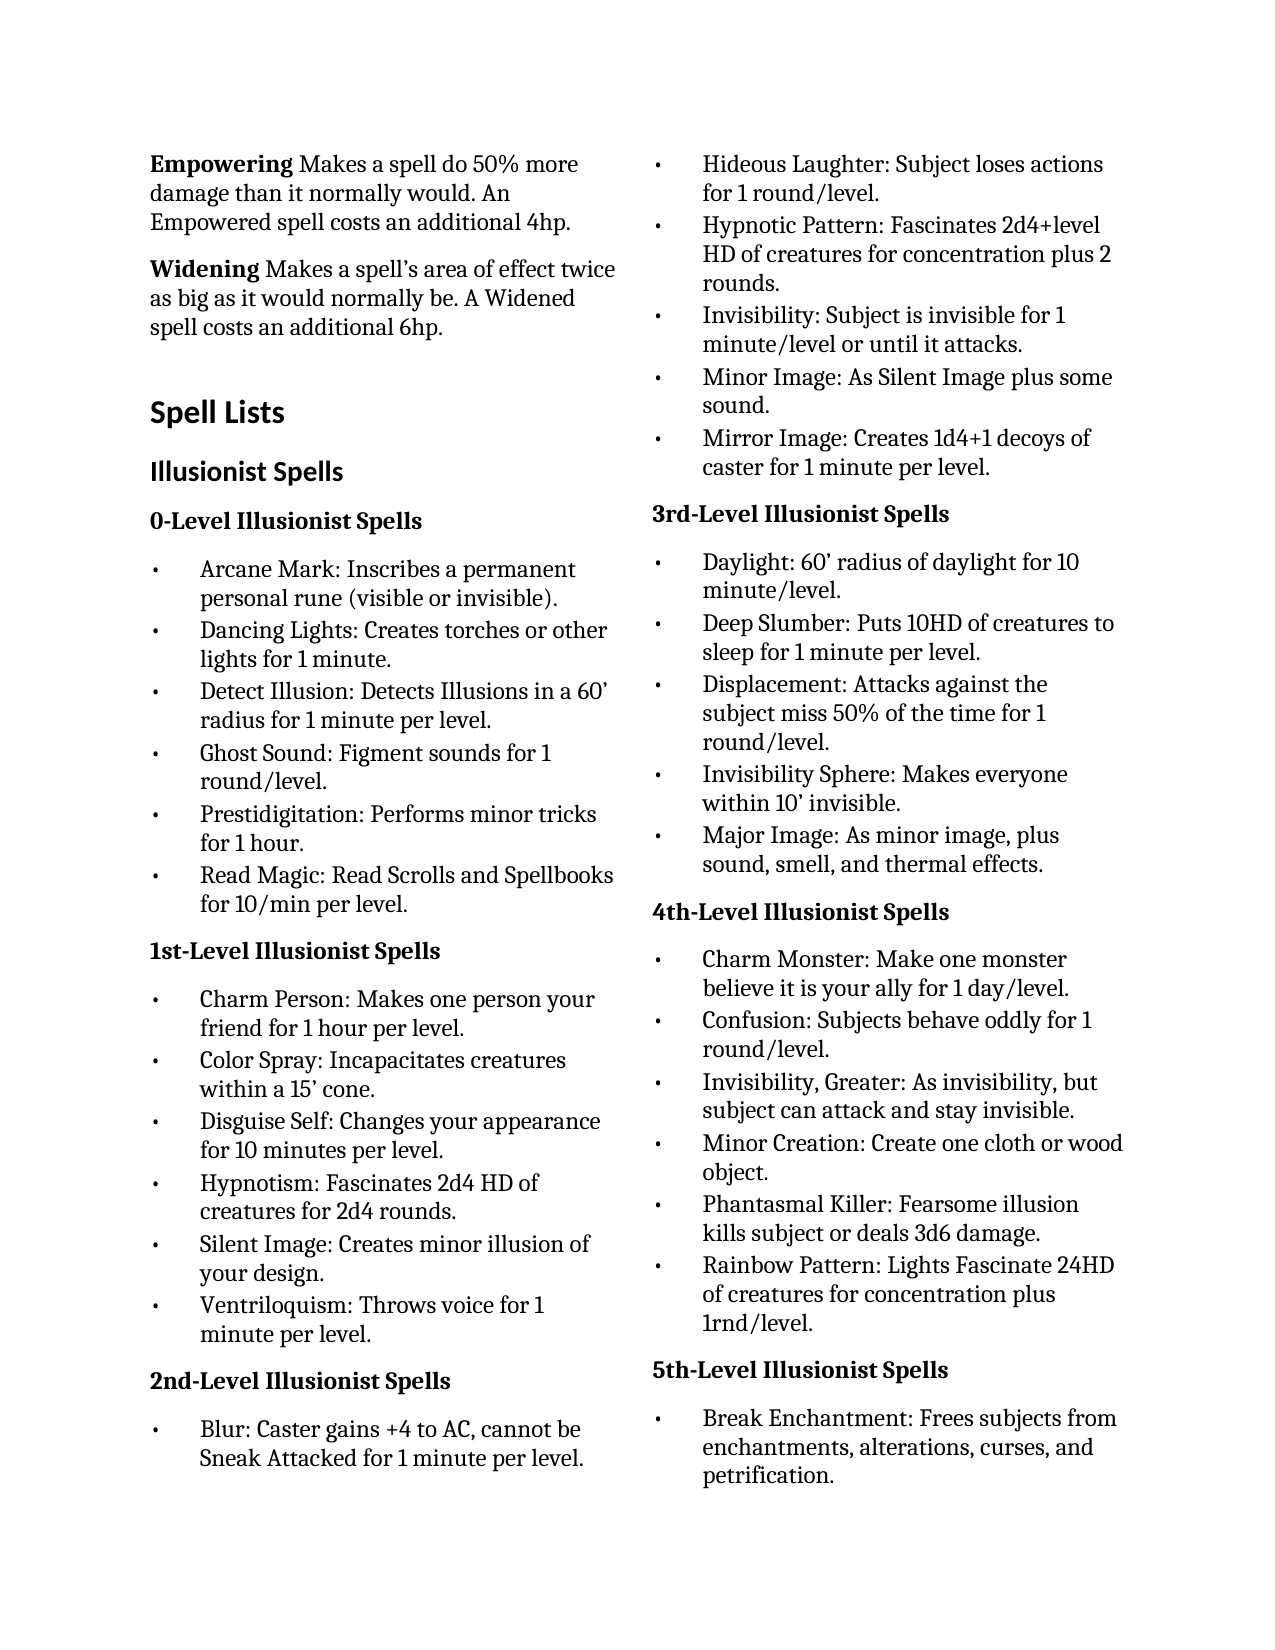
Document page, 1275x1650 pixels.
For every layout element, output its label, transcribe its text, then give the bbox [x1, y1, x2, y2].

list Detect Illusion: Detects Illusions in a 60’ radius for 1 minute per level. [150, 677, 622, 735]
list Hypnotic Pattern: Fascinates 2d4+level HD of creatures for concentration plus 2 rounds. [652, 211, 1125, 297]
list Hideous Laughter: Subject loses actions for 1 round/level. [652, 150, 1125, 207]
list Break Enchantment: Frees subjects from enchantments, alterations, curses, and petrification. [652, 1404, 1125, 1490]
text 0-Level Illusionist Spells [150, 507, 622, 536]
list Rainbow Pattern: Lights Fascinate 24HD of creatures for concentration plus 1rnd/level. [652, 1251, 1125, 1337]
text Widening Makes a spell’s area of effect twice as big as it would normally be. A Widened spell costs an additional 6hp. [150, 255, 622, 341]
list Silent Image: Creates minor illusion of your design. [150, 1230, 622, 1287]
list Invisibility Sphere: Makes everyone within 10’ invisible. [652, 760, 1125, 817]
list Charm Person: Makes one person your friend for 1 hour per level. [150, 985, 622, 1042]
list Invisibility, Greater: As invisibility, but subject can attack and stay invisible. [652, 1067, 1125, 1125]
list Color Spray: Incapacitates creatures within a 15’ cone. [150, 1046, 622, 1103]
text 3rd-Level Illusionist Spells [652, 500, 1125, 529]
list Charm Monster: Make one monster believe it is your ally for 1 day/level. [652, 945, 1125, 1002]
text 1st-Level Illusionist Spells [150, 937, 622, 966]
list Confusion: Subjects behave oddly for 1 round/level. [652, 1006, 1125, 1064]
list Major Image: As minor image, plus sound, smell, and thermal effects. [652, 821, 1125, 879]
list Disguise Self: Changes your appearance for 10 minutes per level. [150, 1107, 622, 1165]
list Ventriloquism: Throws voice for 1 minute per level. [150, 1291, 622, 1348]
list Dancing Lights: Creates torches or other lights for 1 minute. [150, 616, 622, 673]
text Empowering Makes a spell do 50% more damage than it normally would. An Empowered spell costs an additional 4hp. [150, 150, 622, 236]
list Daylight: 60’ radius of daylight for 10 minute/level. [652, 547, 1125, 605]
list Invisibility: Subject is invisible for 1 minute/level or until it attacks. [652, 301, 1125, 359]
text 4th-Level Illusionist Spells [652, 897, 1125, 926]
text 5th-Level Illusionist Spells [652, 1356, 1125, 1385]
text 2nd-Level Illusionist Spells [150, 1367, 622, 1396]
subtitle Illusionist Spells [150, 453, 622, 488]
list Displacement: Attacks against the subject miss 50% of the time for 1 round/level. [652, 670, 1125, 756]
list Hypnotism: Fascinates 2d4 HD of creatures for 2d4 rounds. [150, 1168, 622, 1226]
list Arcane Mark: Inscribes a permanent personal rune (visible or invisible). [150, 555, 622, 612]
list Prestidigitation: Performs minor tricks for 1 hour. [150, 800, 622, 857]
list Ghost Sound: Figment sounds for 1 round/level. [150, 738, 622, 796]
list Minor Image: As Silent Image plus some sound. [652, 362, 1125, 420]
list Minor Creation: Create one cloth or wood object. [652, 1129, 1125, 1186]
list Read Magic: Read Scrolls and Spellbooks for 10/min per level. [150, 861, 622, 918]
list Deep Slumber: Puts 10HD of creatures to sleep for 1 minute per level. [652, 609, 1125, 666]
list Phantasmal Killer: Fearsome illusion kills subject or deals 3d6 damage. [652, 1190, 1125, 1247]
list Blur: Caster gains +4 to AC, cannot be Sneak Attacked for 1 minute per level. [150, 1415, 622, 1472]
list Mirror Image: Creates 1d4+1 decoys of caster for 1 minute per level. [652, 424, 1125, 481]
subtitle Spell Lists [150, 391, 622, 432]
